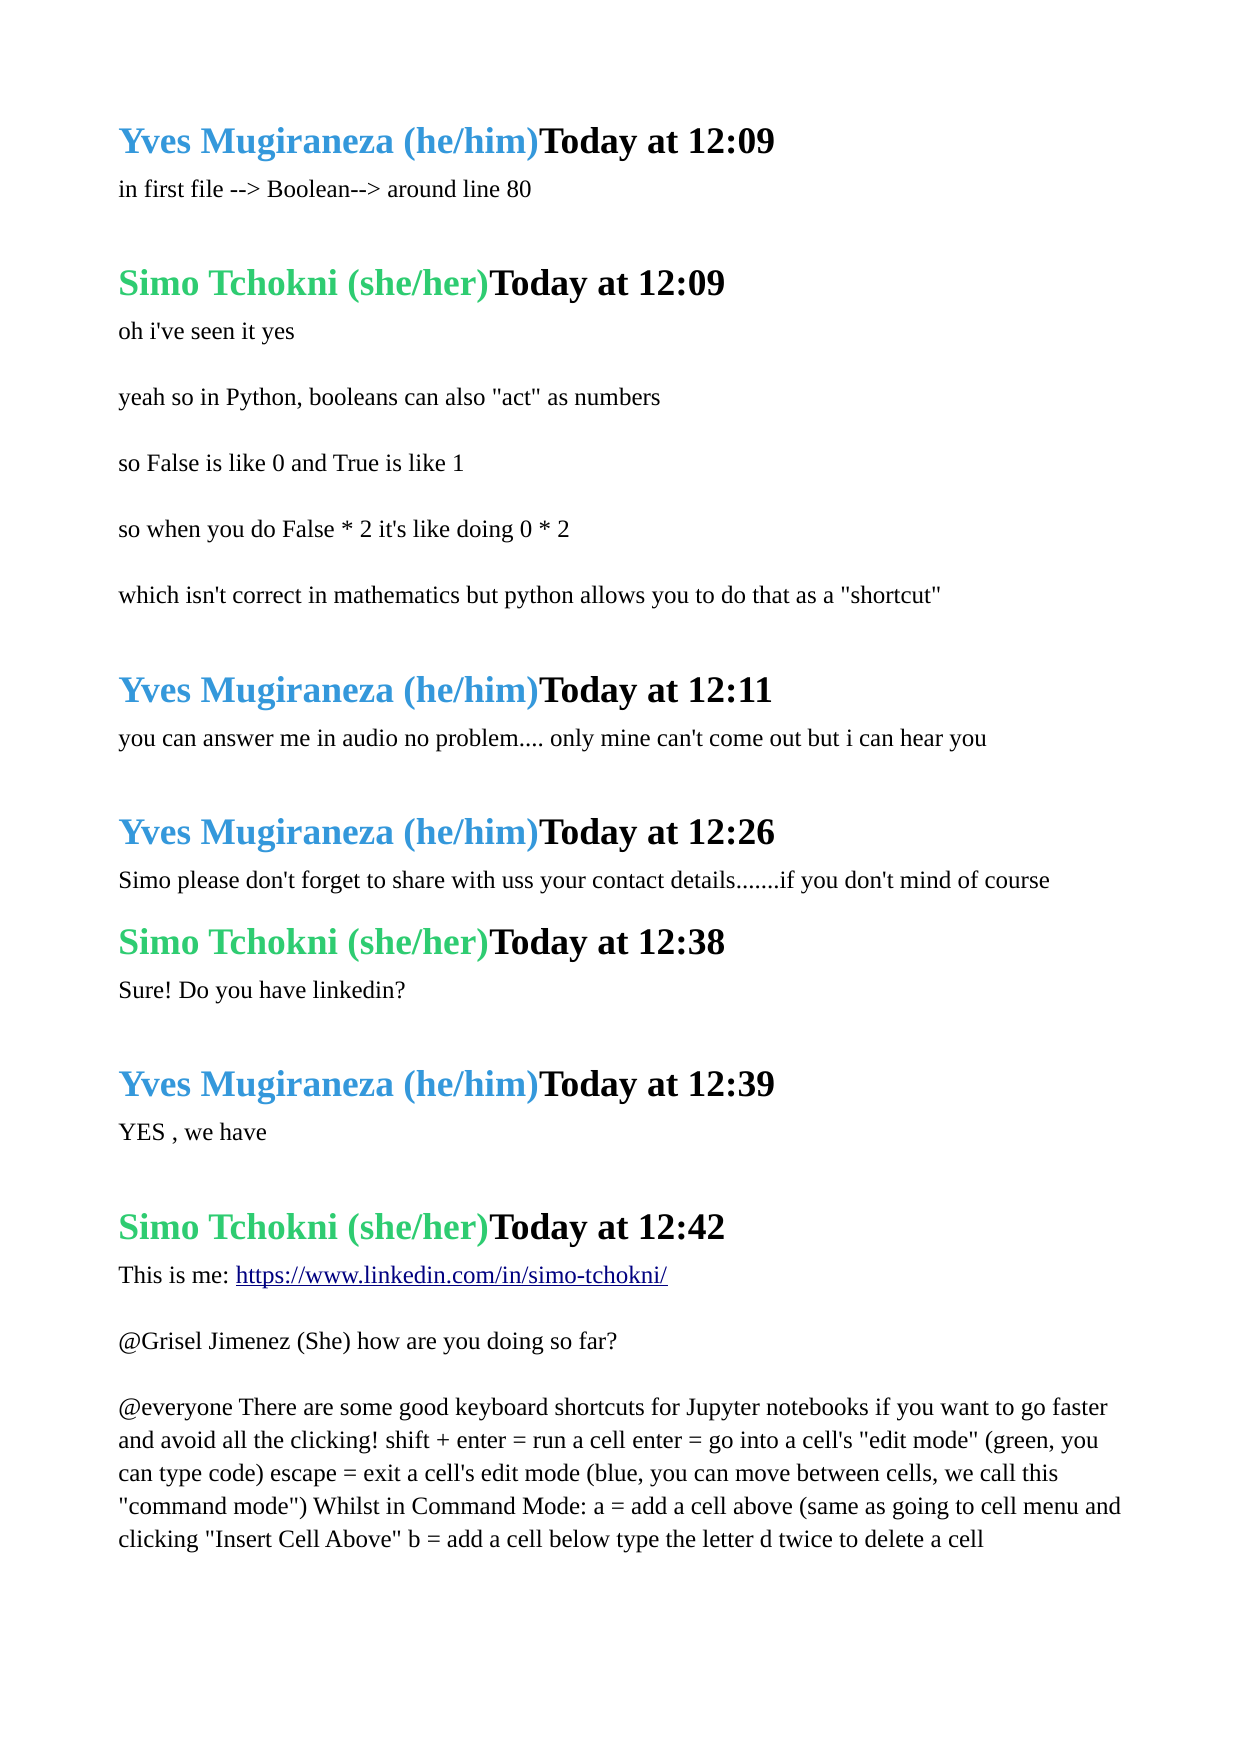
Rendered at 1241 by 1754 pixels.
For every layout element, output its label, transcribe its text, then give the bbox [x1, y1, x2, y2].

text Sure! Do you have linkedin? [118, 975, 1122, 1004]
subtitle Yves Mugiraneza (he/him)Today at 12:11 [118, 667, 1122, 710]
subtitle Simo Tchokni (she/her)Today at 12:42 [118, 1204, 1122, 1247]
text you can answer me in audio no problem.... only mine can't come out but i can hear you [118, 723, 1122, 752]
text yeah so in Python, booleans can also "act" as numbers [118, 382, 1122, 411]
text so False is like 0 and True is like 1 [118, 448, 1122, 477]
subtitle Simo Tchokni (she/her)Today at 12:38 [118, 919, 1122, 962]
text @everyone There are some good keyboard shortcuts for Jupyter notebooks if you want to go faster and avoid all the clicking! shift + enter = run a cell enter = go into a cell's "edit mode" (green, you can type code) escape = exit a cell's edit mode (blue, you can move between cells, we call this "command mode") Whilst in Command Mode: a = add a cell above (same as going to cell menu and clicking "Insert Cell Above" b = add a cell below type the letter d twice to delete a cell [118, 1392, 1122, 1553]
text This is me: https://www.linkedin.com/in/simo-tchokni/ [118, 1260, 1122, 1289]
subtitle Yves Mugiraneza (he/him)Today at 12:09 [118, 118, 1122, 161]
subtitle Yves Mugiraneza (he/him)Today at 12:39 [118, 1062, 1122, 1105]
text Simo please don't forget to share with uss your contact details.......if you don't mind of course [118, 865, 1122, 894]
text which isn't correct in mathematics but python allows you to do that as a "shortcut" [118, 580, 1122, 609]
text in first file --> Boolean--> around line 80 [118, 174, 1122, 202]
subtitle Yves Mugiraneza (he/him)Today at 12:26 [118, 810, 1122, 853]
subtitle Simo Tchokni (she/her)Today at 12:09 [118, 261, 1122, 304]
text YES , we have [118, 1117, 1122, 1146]
text @Grisel Jimenez (She) how are you doing so far? [118, 1326, 1122, 1355]
text so when you do False * 2 it's like doing 0 * 2 [118, 514, 1122, 543]
text oh i've seen it yes [118, 316, 1122, 345]
